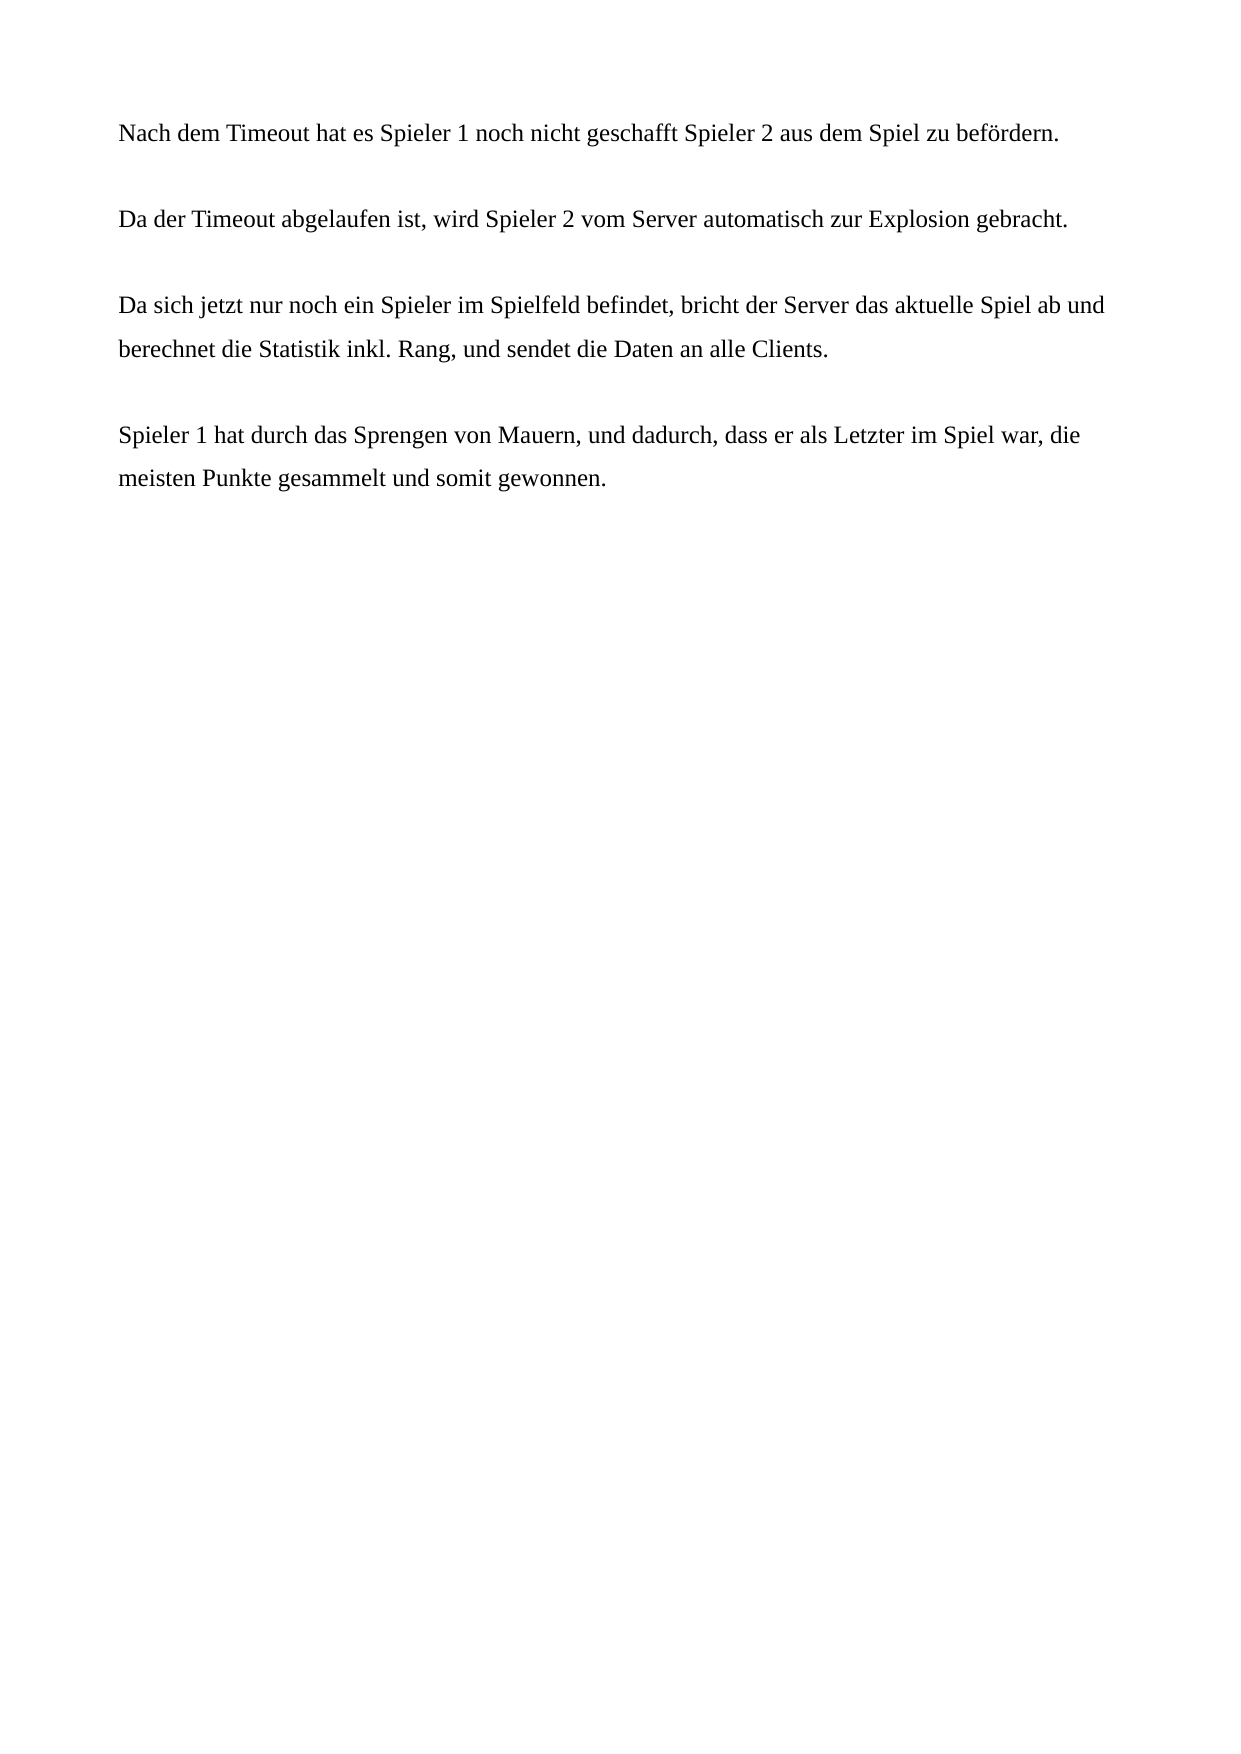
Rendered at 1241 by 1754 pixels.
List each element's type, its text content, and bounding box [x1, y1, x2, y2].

text Da der Timeout abgelaufen ist, wird Spieler 2 vom Server automatisch zur Explosion gebracht. [118, 204, 1122, 276]
text Spieler 1 hat durch das Sprengen von Mauern, und dadurch, dass er als Letzter im Spiel war, die meisten Punkte gesammelt und somit gewonnen. [118, 420, 1122, 492]
text Da sich jetzt nur noch ein Spieler im Spielfeld befindet, bricht der Server das aktuelle Spiel ab und berechnet die Statistik inkl. Rang, und sendet die Daten an alle Clients. [118, 291, 1122, 406]
text Nach dem Timeout hat es Spieler 1 noch nicht geschafft Spieler 2 aus dem Spiel zu befördern. [118, 118, 1122, 190]
